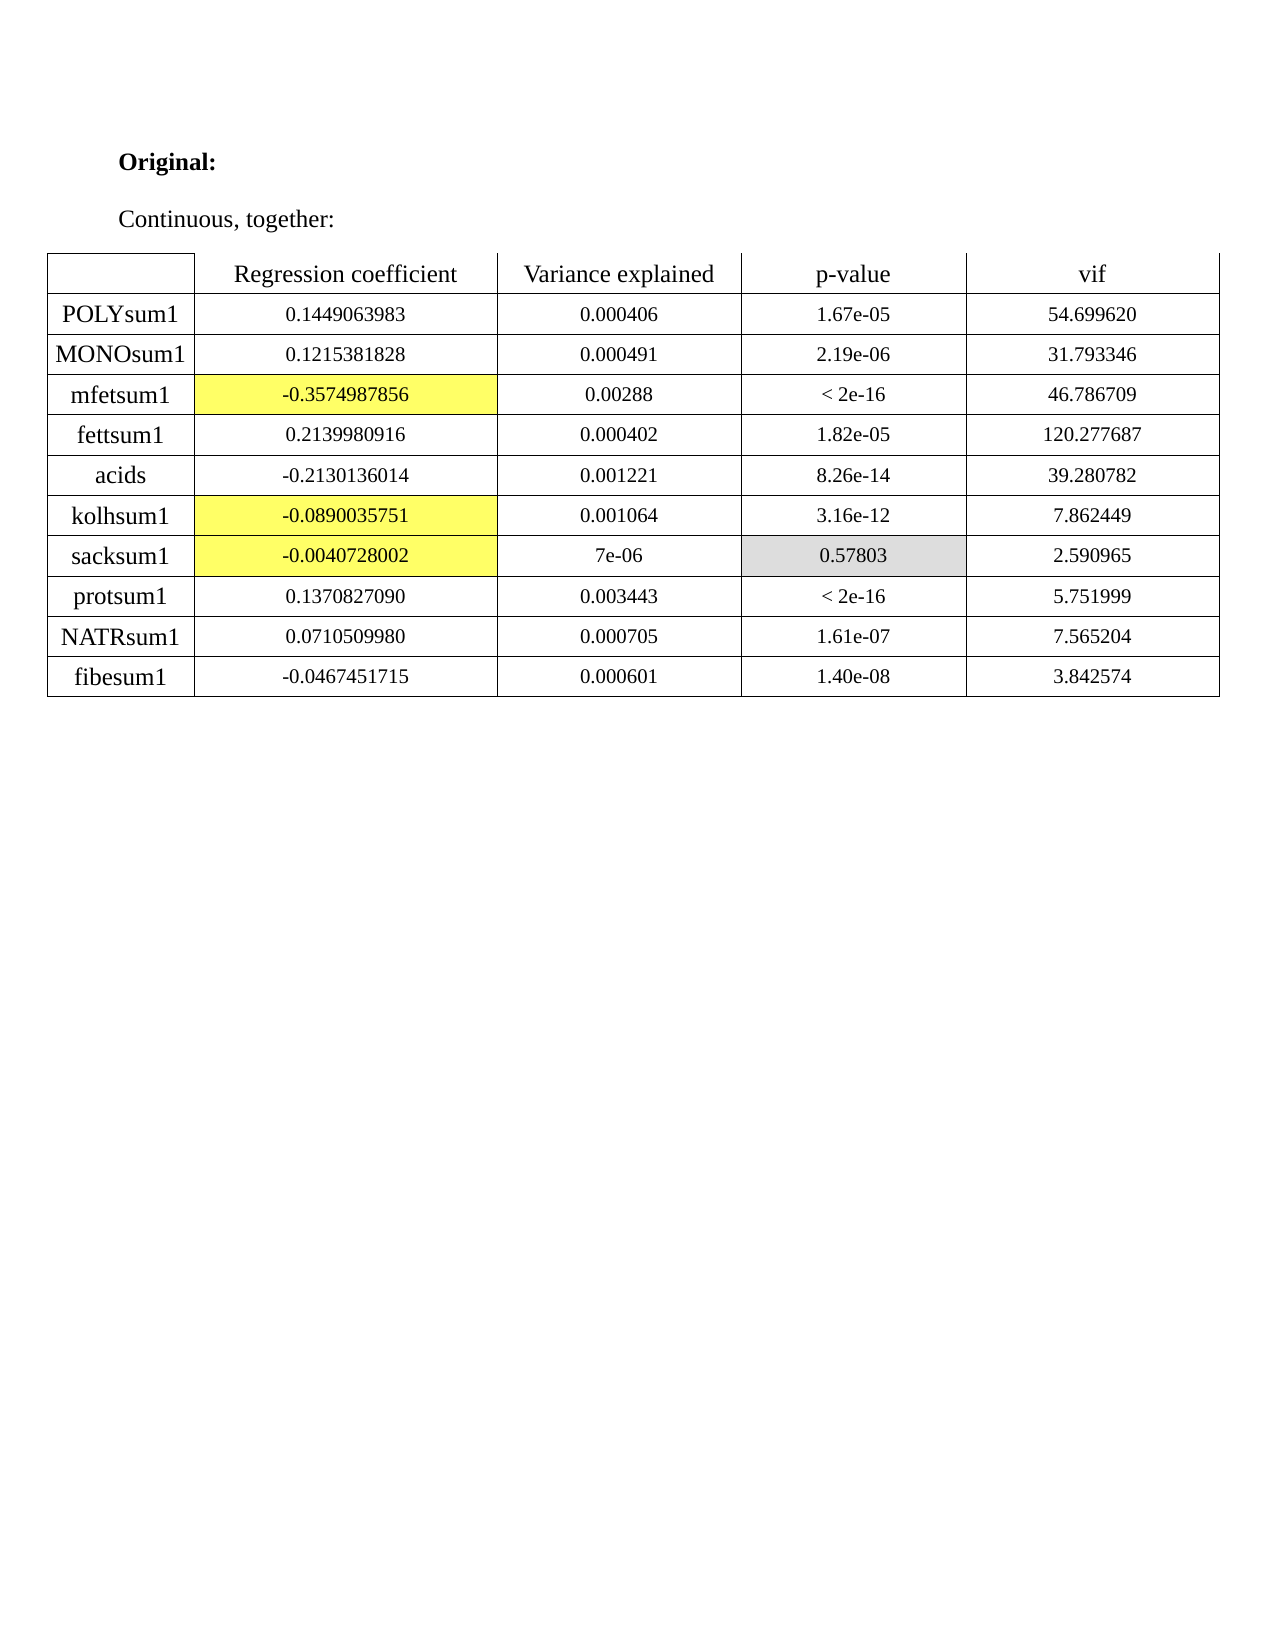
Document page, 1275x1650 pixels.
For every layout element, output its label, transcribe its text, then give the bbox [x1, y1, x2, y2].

table_cell -0.0040728002 [195, 536, 497, 576]
table_cell 120.277687 [967, 415, 1219, 454]
table_cell mfetsum1 [48, 375, 194, 414]
table_cell 0.000406 [498, 294, 741, 334]
table_cell 0.000491 [498, 335, 741, 374]
table_cell 0.1215381828 [195, 335, 497, 374]
table_cell 0.1370827090 [195, 577, 497, 616]
table_cell 31.793346 [967, 335, 1219, 374]
table_cell 2.19e-06 [742, 335, 966, 374]
table_cell 1.40e-08 [742, 657, 966, 696]
table_cell POLYsum1 [48, 294, 194, 334]
text Original: [118, 147, 1157, 176]
table_cell 5.751999 [967, 577, 1219, 616]
table_cell 0.1449063983 [195, 294, 497, 334]
table_cell acids [48, 456, 194, 495]
table_cell -0.2130136014 [195, 456, 497, 495]
table_cell 0.57803 [742, 536, 966, 576]
table_cell 7e-06 [498, 536, 741, 576]
table_cell -0.0890035751 [195, 496, 497, 535]
table_header [48, 254, 194, 293]
table_cell 0.000601 [498, 657, 741, 696]
table_cell fibesum1 [48, 657, 194, 696]
table_cell < 2e-16 [742, 577, 966, 616]
table_cell sacksum1 [48, 536, 194, 576]
table_cell 0.003443 [498, 577, 741, 616]
table_cell 3.842574 [967, 657, 1219, 696]
table_cell -0.0467451715 [195, 657, 497, 696]
text Continuous, together: [118, 204, 1157, 233]
table_cell 0.2139980916 [195, 415, 497, 454]
table_header p-value [742, 253, 966, 293]
table_cell MONOsum1 [48, 335, 194, 374]
table_header Variance explained [498, 253, 741, 293]
table_cell 1.67e-05 [742, 294, 966, 334]
table_cell 54.699620 [967, 294, 1219, 334]
table_cell 3.16e-12 [742, 496, 966, 535]
table_cell 1.61e-07 [742, 617, 966, 656]
table_cell protsum1 [48, 577, 194, 616]
table_cell 46.786709 [967, 375, 1219, 414]
table_cell -0.3574987856 [195, 375, 497, 414]
table_header Regression coefficient [195, 253, 497, 293]
table_cell 0.00288 [498, 375, 741, 414]
table_cell 0.0710509980 [195, 617, 497, 656]
table_cell 0.001064 [498, 496, 741, 535]
table_cell 39.280782 [967, 456, 1219, 495]
table_cell 8.26e-14 [742, 456, 966, 495]
table_cell 7.565204 [967, 617, 1219, 656]
table_cell 0.000402 [498, 415, 741, 454]
table_cell 2.590965 [967, 536, 1219, 576]
table_cell 0.001221 [498, 456, 741, 495]
table_cell fettsum1 [48, 415, 194, 454]
table_cell 7.862449 [967, 496, 1219, 535]
table_cell < 2e-16 [742, 375, 966, 414]
table_cell kolhsum1 [48, 496, 194, 535]
table_cell 1.82e-05 [742, 415, 966, 454]
table_cell 0.000705 [498, 617, 741, 656]
table_header vif [967, 253, 1219, 293]
table_cell NATRsum1 [48, 617, 194, 656]
